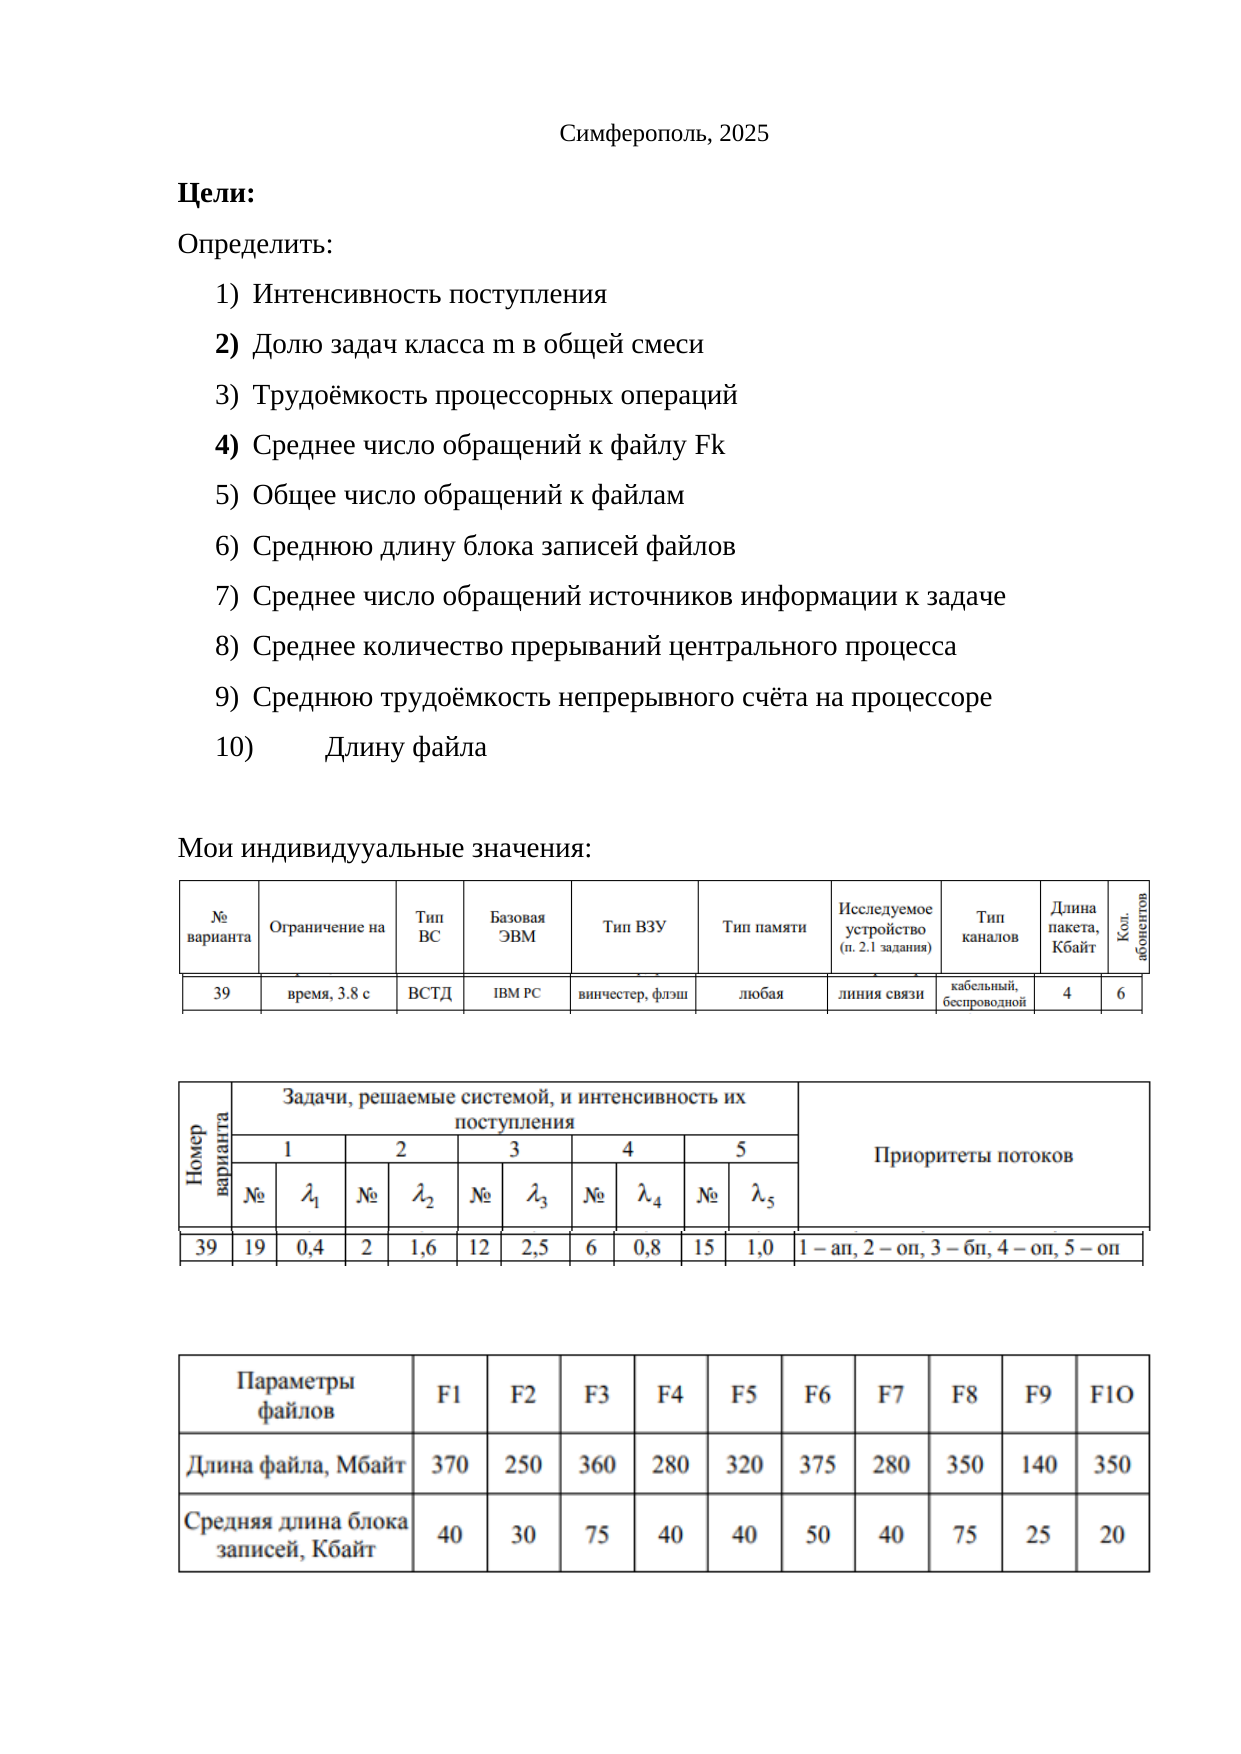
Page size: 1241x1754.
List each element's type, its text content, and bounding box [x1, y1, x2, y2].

text Определить: [177, 226, 1152, 259]
list Среднее количество прерываний центрального процесса [215, 628, 1152, 662]
list Среднюю длину блока записей файлов [215, 528, 1152, 561]
list Трудоёмкость процессорных операций [215, 377, 1152, 410]
list Среднюю трудоёмкость непрерывного счёта на процессоре [215, 679, 1152, 712]
list Интенсивность поступления [215, 276, 1152, 310]
list Среднее число обращений источников информации к задаче [215, 578, 1152, 612]
picture [177, 880, 1152, 1014]
list Длину файла [215, 729, 1152, 763]
text Симферополь, 2025 [177, 118, 1152, 147]
list Общее число обращений к файлам [215, 477, 1152, 511]
text Цели: [177, 176, 1152, 209]
list Долю задач класса m в общей смеси [215, 327, 1152, 360]
list Среднее число обращений к файлу Fk [215, 427, 1152, 461]
picture [177, 1353, 1152, 1576]
picture [177, 1080, 1152, 1266]
text Мои индивидууальные значения: [177, 830, 1152, 863]
